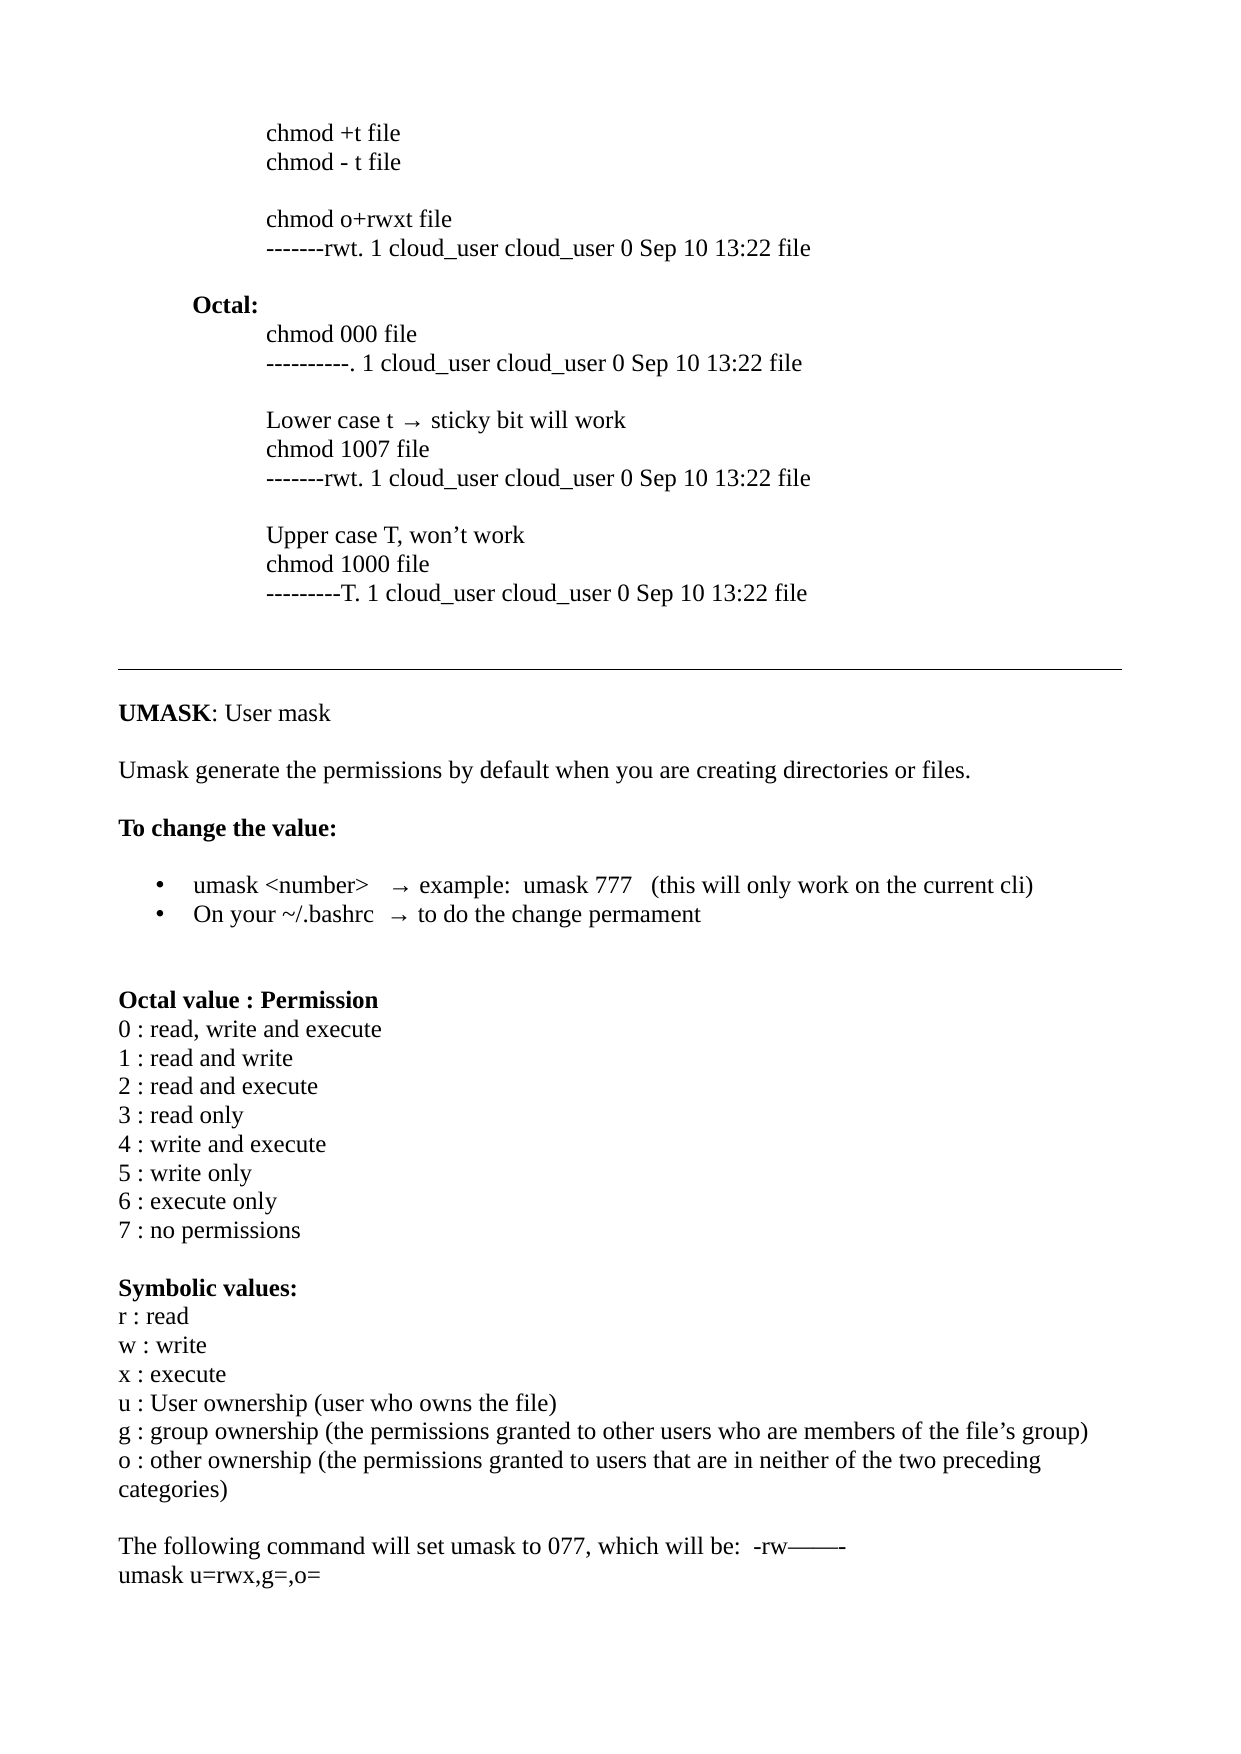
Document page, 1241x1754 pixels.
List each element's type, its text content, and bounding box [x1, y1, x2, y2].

text -------rwt. 1 cloud_user cloud_user 0 Sep 10 13:22 file [118, 463, 1122, 492]
text ----------. 1 cloud_user cloud_user 0 Sep 10 13:22 file [118, 348, 1122, 377]
text g : group ownership (the permissions granted to other users who are members of the file’s group) [118, 1416, 1122, 1445]
text chmod 1007 file [118, 434, 1122, 463]
text 3 : read only [118, 1100, 1122, 1129]
text 7 : no permissions [118, 1215, 1122, 1244]
text ---------T. 1 cloud_user cloud_user 0 Sep 10 13:22 file [118, 578, 1122, 607]
text u : User ownership (user who owns the file) [118, 1388, 1122, 1416]
text r : read [118, 1301, 1122, 1330]
text 5 : write only [118, 1158, 1122, 1186]
text umask u=rwx,g=,o= [118, 1560, 1122, 1589]
text chmod +t file [118, 118, 1122, 147]
text chmod - t file [118, 147, 1122, 176]
text Symbolic values: [118, 1273, 1122, 1301]
text Octal: [118, 291, 1122, 319]
text Upper case T, won’t work [118, 521, 1122, 549]
text 1 : read and write [118, 1043, 1122, 1071]
list On your ~/.bashrc → to do the change permament [156, 899, 1122, 928]
text Umask generate the permissions by default when you are creating directories or files. [118, 755, 1122, 784]
text Lower case t → sticky bit will work [118, 406, 1122, 434]
text 4 : write and execute [118, 1129, 1122, 1158]
text 0 : read, write and execute [118, 1014, 1122, 1043]
text o : other ownership (the permissions granted to users that are in neither of the two preceding categories) [118, 1445, 1122, 1503]
text To change the value: [118, 813, 1122, 841]
text UMASK: User mask [118, 698, 1122, 726]
text chmod 000 file [118, 319, 1122, 348]
text 2 : read and execute [118, 1071, 1122, 1100]
text 6 : execute only [118, 1186, 1122, 1215]
text chmod o+rwxt file [118, 204, 1122, 233]
text Octal value : Permission [118, 985, 1122, 1014]
text x : execute [118, 1359, 1122, 1388]
list umask <number> → example: umask 777 (this will only work on the current cli) [156, 870, 1122, 899]
text w : write [118, 1330, 1122, 1359]
text chmod 1000 file [118, 549, 1122, 578]
text The following command will set umask to 077, which will be: -rw——- [118, 1531, 1122, 1560]
text -------rwt. 1 cloud_user cloud_user 0 Sep 10 13:22 file [118, 233, 1122, 262]
